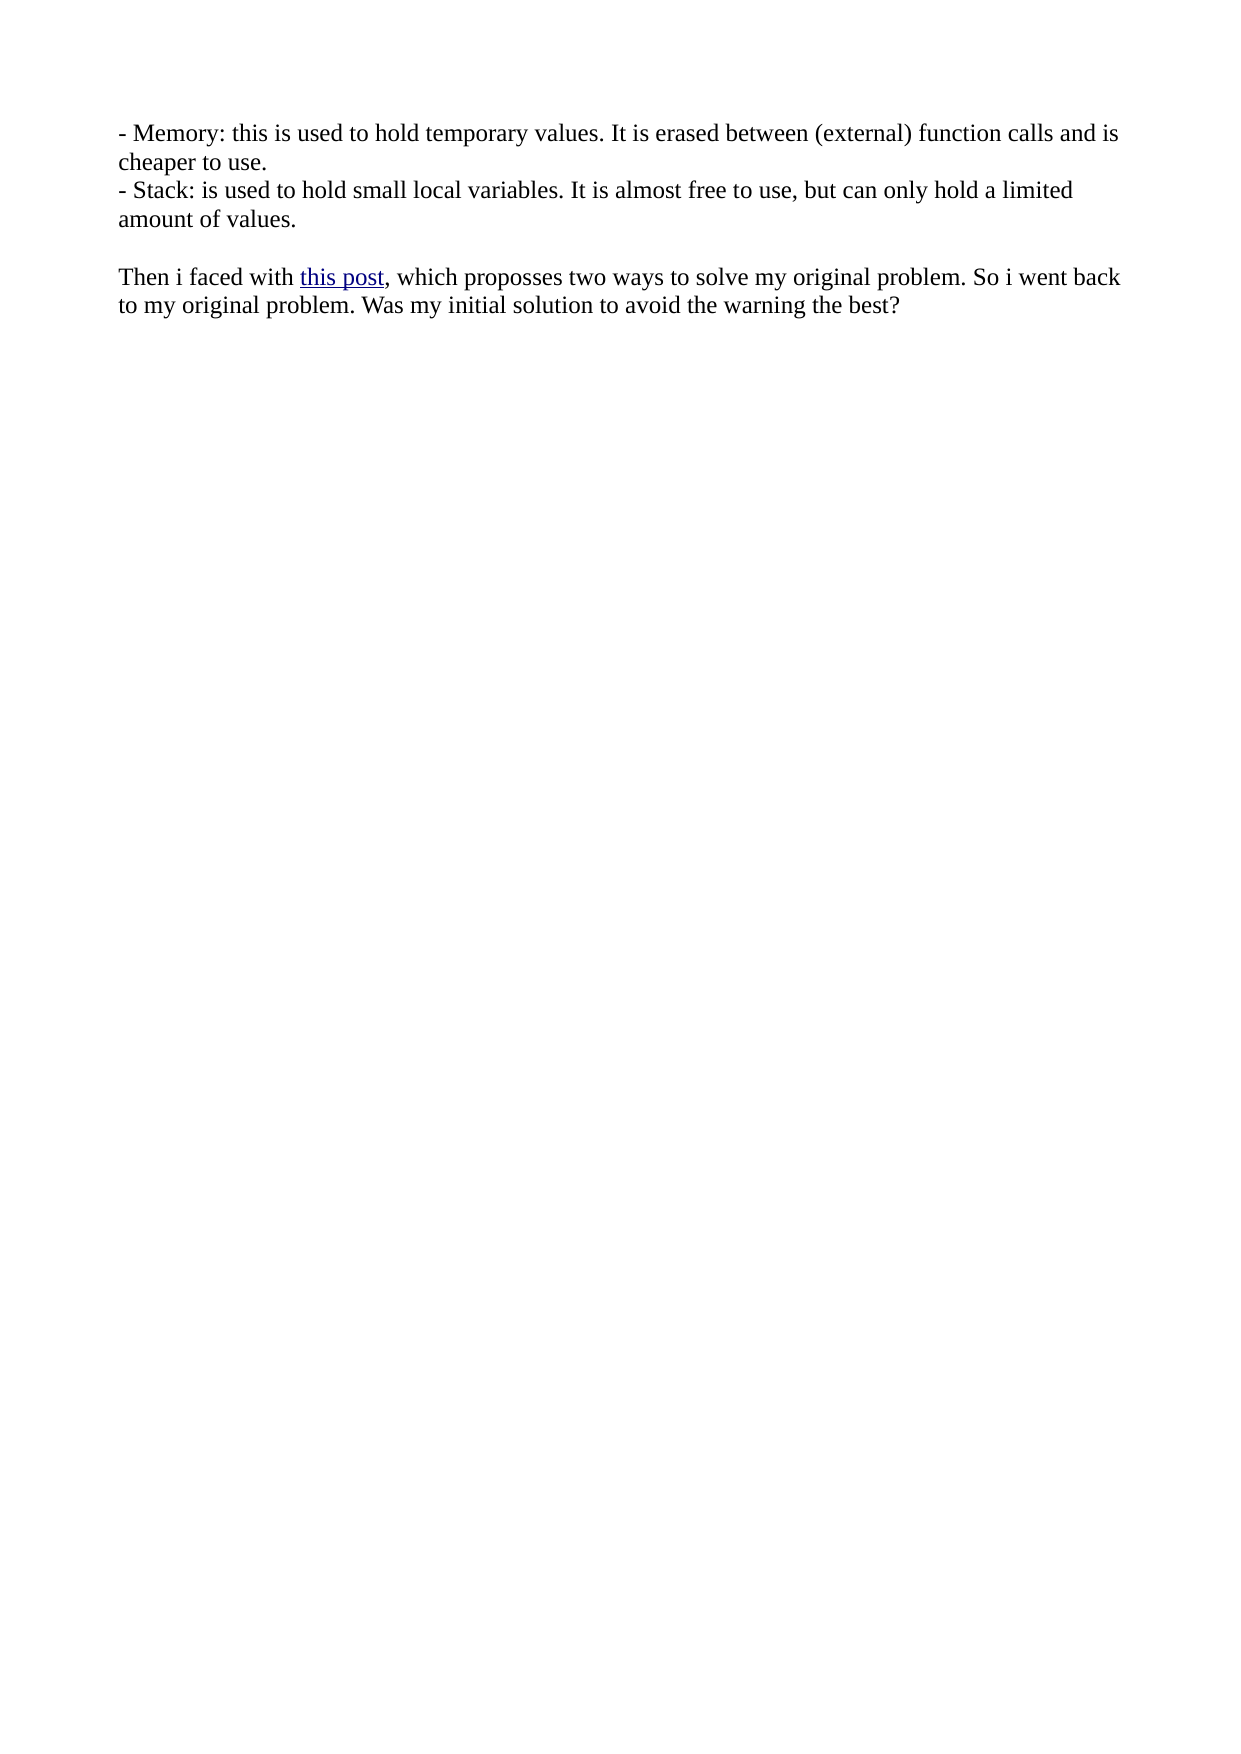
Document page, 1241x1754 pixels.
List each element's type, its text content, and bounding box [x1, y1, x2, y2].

text - Stack: is used to hold small local variables. It is almost free to use, but can only hold a limited amount of values. [118, 176, 1122, 233]
text Then i faced with this post, which proposses two ways to solve my original problem. So i went back to my original problem. Was my initial solution to avoid the warning the best? [118, 262, 1122, 319]
text - Memory: this is used to hold temporary values. It is erased between (external) function calls and is cheaper to use. [118, 118, 1122, 176]
